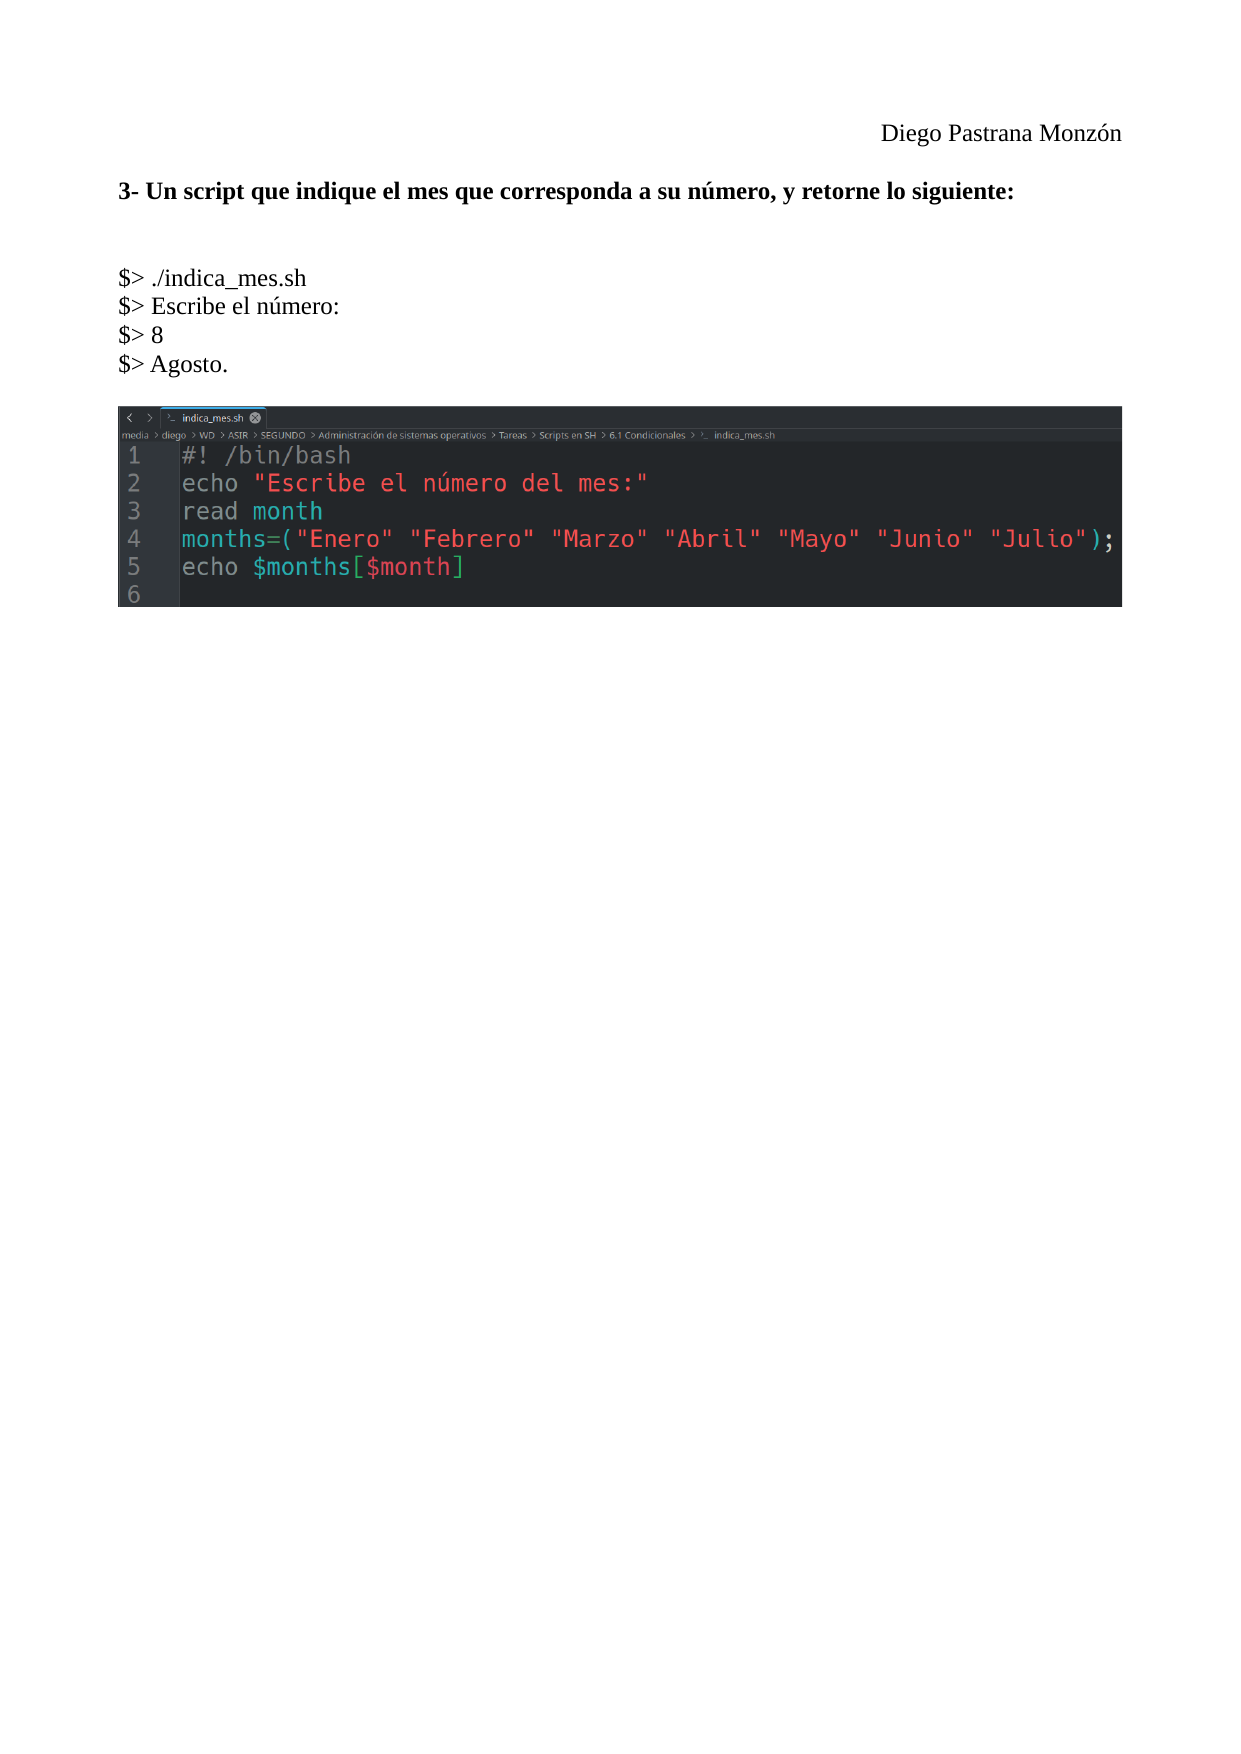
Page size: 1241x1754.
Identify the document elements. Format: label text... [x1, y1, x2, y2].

text $> ./indica_mes.sh [118, 263, 1122, 291]
text $> Agosto. [118, 349, 1122, 378]
text $> Escribe el número: [118, 291, 1122, 320]
text 3- Un script que indique el mes que corresponda a su número, y retorne lo siguiente: [118, 176, 1122, 205]
picture [118, 406, 1123, 607]
text $> 8 [118, 320, 1122, 349]
